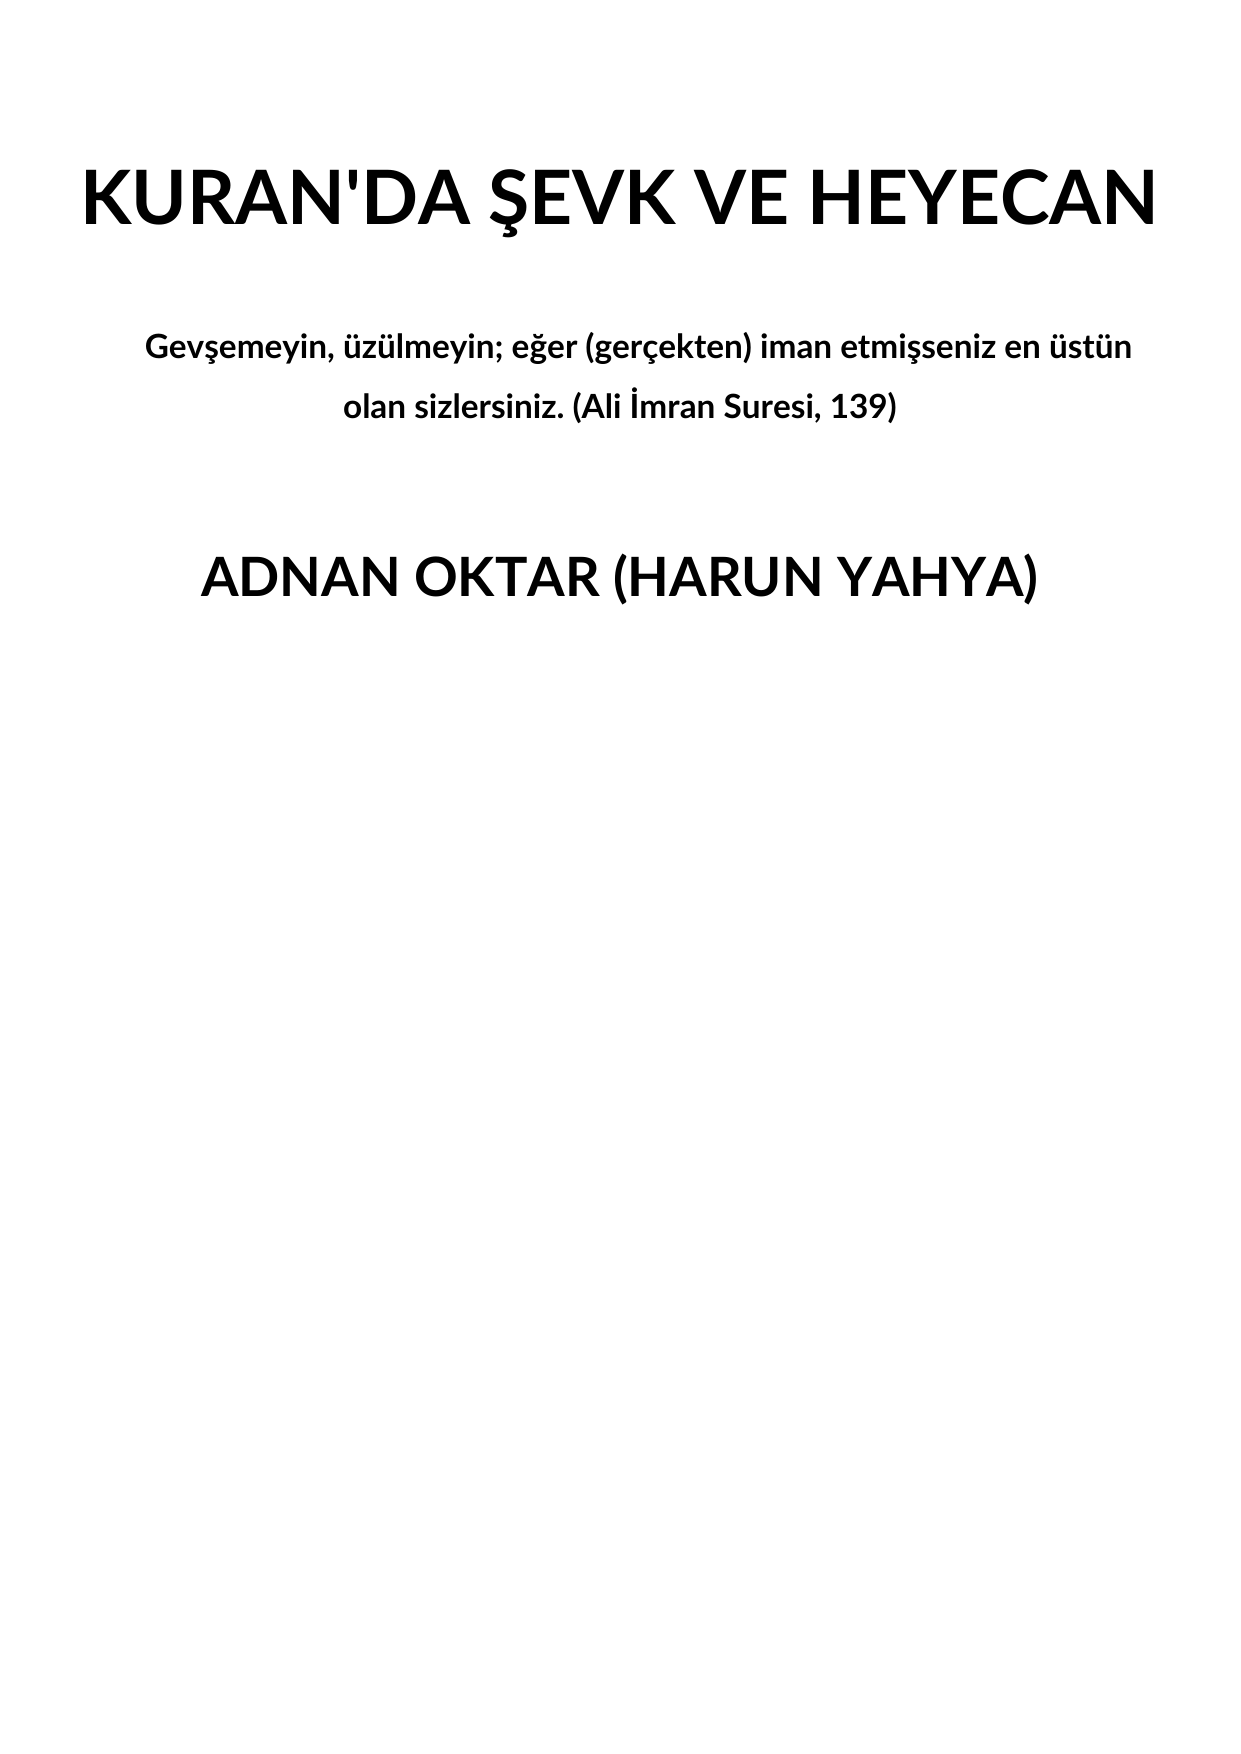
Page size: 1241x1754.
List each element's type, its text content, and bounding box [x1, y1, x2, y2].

text ADNAN OKTAR (HARUN YAHYA) [75, 543, 1165, 608]
text Gevşemeyin, üzülmeyin; eğer (gerçekten) iman etmişseniz en üstün olan sizlersiniz. (Ali İmran Suresi, 139) [75, 325, 1165, 425]
subtitle KURAN'DA ŞEVK VE HEYECAN [75, 150, 1165, 240]
